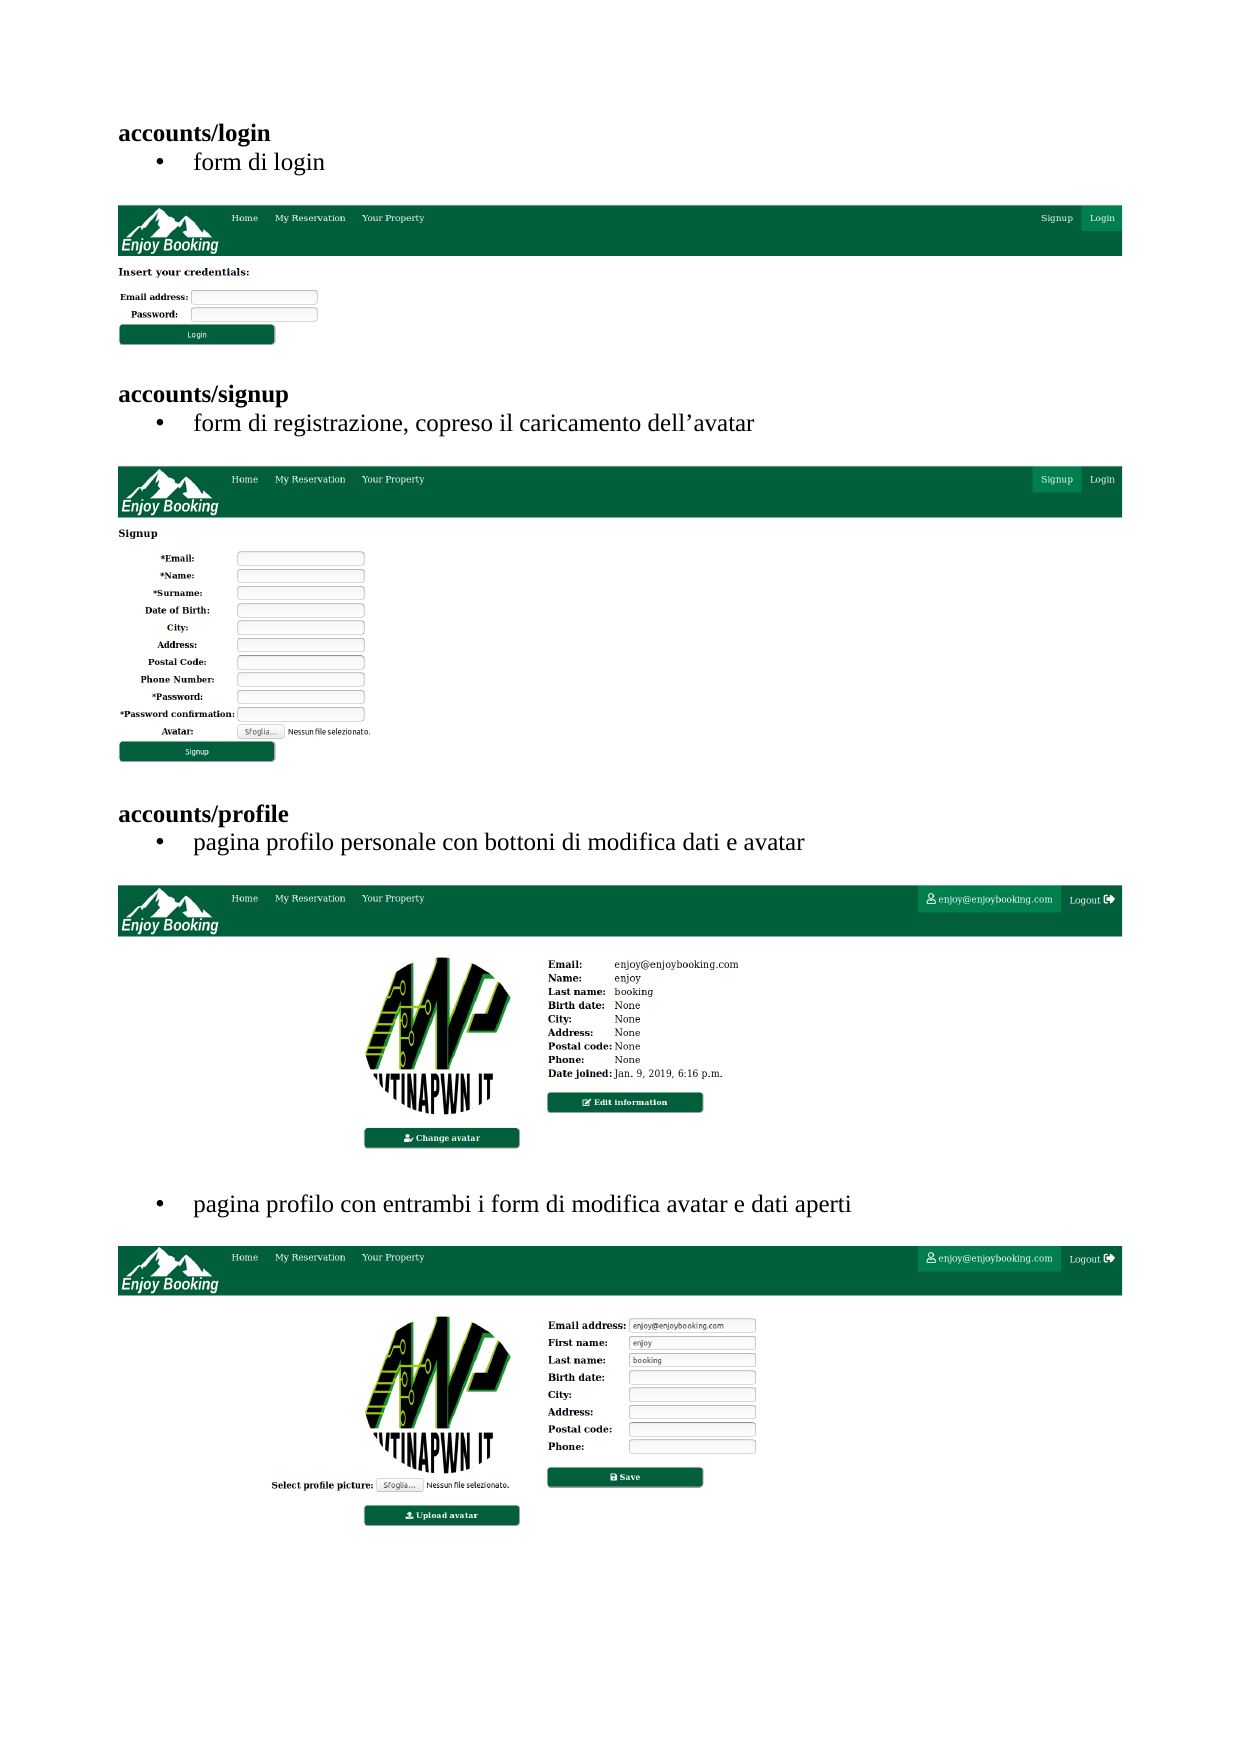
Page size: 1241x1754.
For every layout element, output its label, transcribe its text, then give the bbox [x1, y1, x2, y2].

picture [118, 204, 1123, 274]
text accounts/login [118, 118, 1122, 147]
text accounts/profile [118, 799, 1122, 827]
list pagina profilo personale con bottoni di modifica dati e avatar [156, 827, 1122, 856]
list pagina profilo con entrambi i form di modifica avatar e dati aperti [156, 1189, 1122, 1218]
list form di registrazione, copreso il caricamento dell’avatar [156, 408, 1122, 437]
picture [118, 465, 1123, 770]
list form di login [156, 147, 1122, 176]
picture [118, 885, 1123, 1161]
picture [118, 1246, 1123, 1536]
text accounts/signup [118, 379, 1122, 408]
